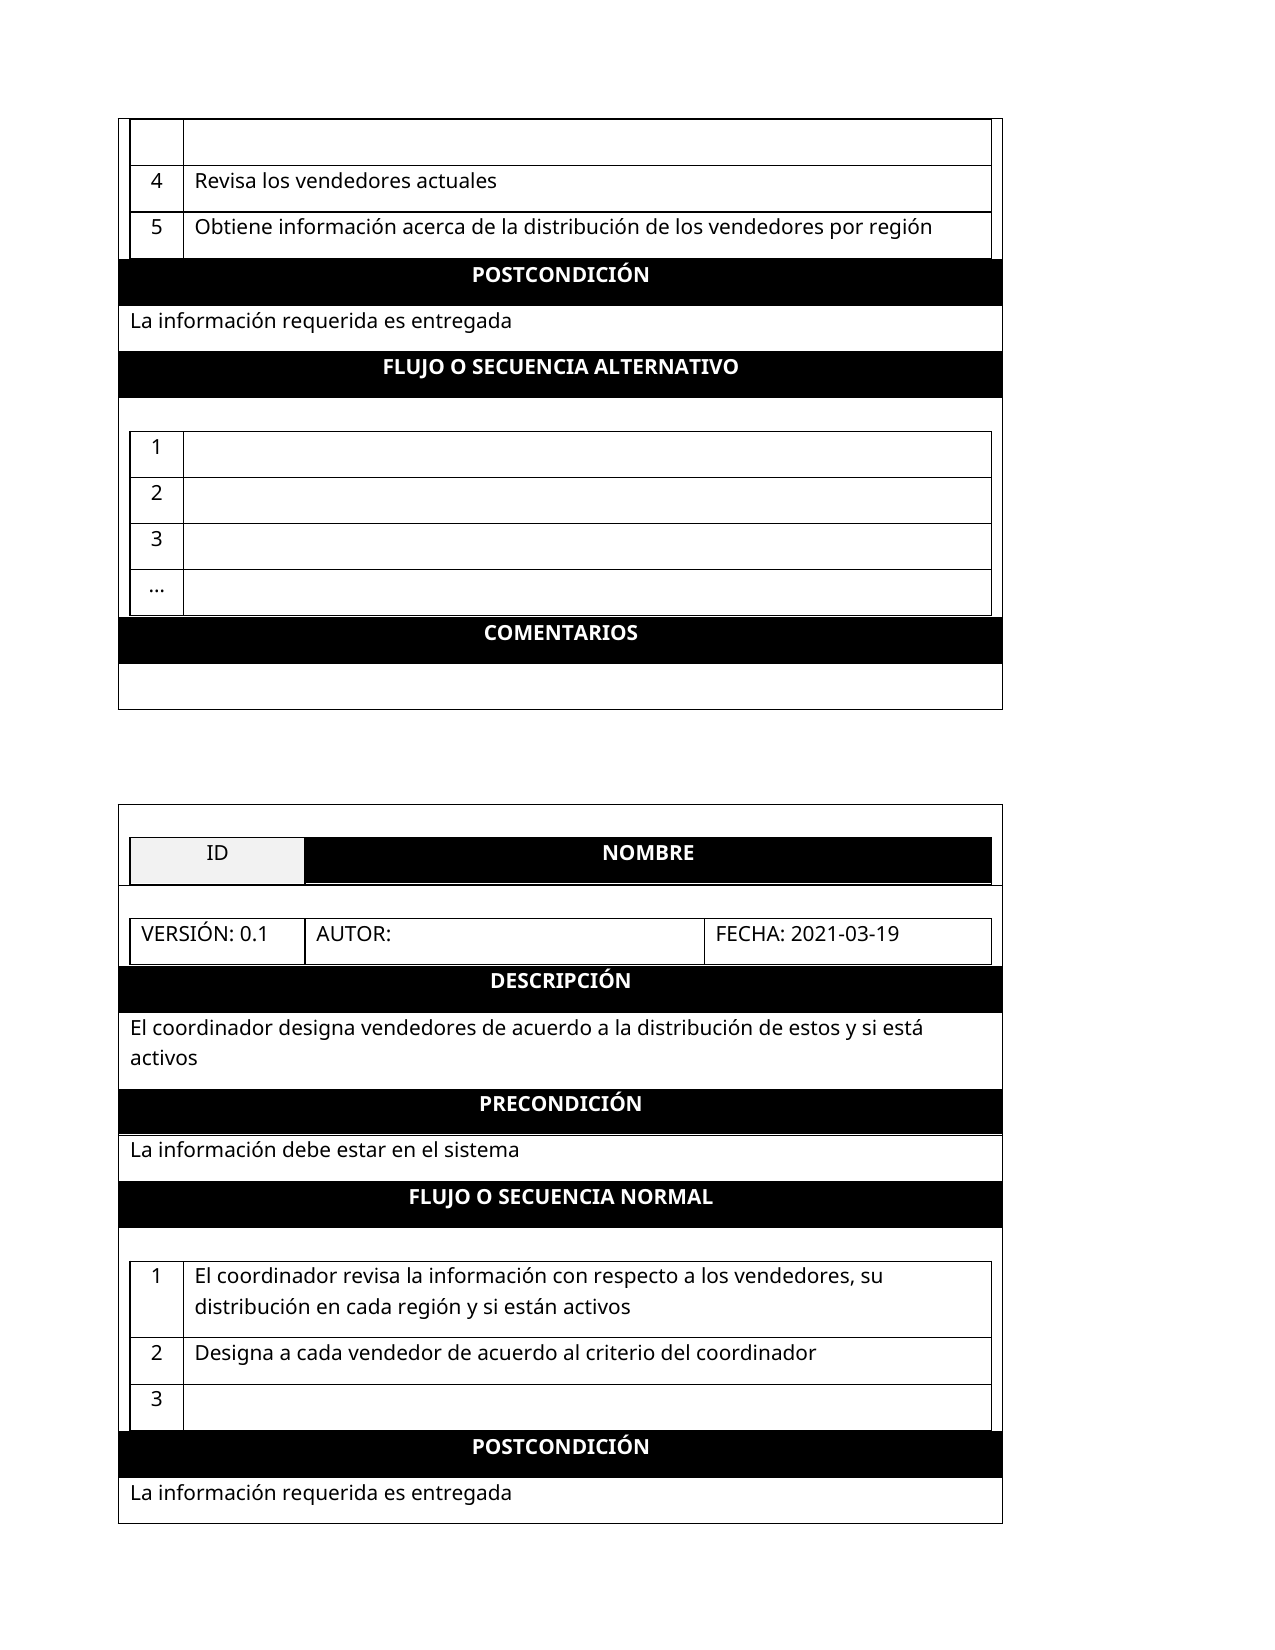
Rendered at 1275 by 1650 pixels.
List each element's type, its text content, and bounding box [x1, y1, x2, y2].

table_cell 3 [131, 524, 183, 569]
table_header ID [131, 838, 304, 883]
table_cell 2 [131, 1338, 183, 1383]
table_header 1 [131, 1262, 183, 1337]
table_header [184, 432, 991, 477]
table_cell [184, 570, 991, 615]
table_cell Obtiene información acerca de la distribución de los vendedores por región [184, 213, 991, 258]
table_cell 4 [131, 166, 183, 211]
table_cell La información debe estar en el sistema [119, 1136, 1002, 1181]
table_cell POSTCONDICIÓN [119, 260, 1002, 305]
table_cell La información requerida es entregada [119, 1478, 1002, 1523]
table_header 1 [131, 432, 183, 477]
table_cell El coordinador designa vendedores de acuerdo a la distribución de estos y si está activos [119, 1013, 1002, 1088]
table_cell Designa a cada vendedor de acuerdo al criterio del coordinador [184, 1338, 991, 1383]
table_cell [184, 524, 991, 569]
table_cell [119, 664, 1002, 709]
table_header NOMBRE [306, 838, 991, 883]
table_header FECHA: 2021-03-19 [705, 919, 991, 964]
table_cell [184, 120, 991, 165]
table_cell [119, 886, 1002, 966]
table_cell [119, 1228, 1002, 1431]
table_cell [184, 1385, 991, 1429]
table_cell 5 [131, 213, 183, 258]
table_cell COMENTARIOS [119, 618, 1002, 663]
table_cell [119, 398, 1002, 617]
table_cell FLUJO O SECUENCIA ALTERNATIVO [119, 352, 1002, 397]
table_header El coordinador revisa la información con respecto a los vendedores, su distribución en cada región y si están activos [184, 1262, 991, 1337]
table_cell 2 [131, 478, 183, 523]
table_cell La información requerida es entregada [119, 306, 1002, 351]
table_cell [119, 119, 129, 259]
table_cell [184, 478, 991, 523]
table_cell POSTCONDICIÓN [119, 1432, 1002, 1477]
table_header [119, 805, 1002, 884]
table_header AUTOR: [306, 919, 704, 964]
table_cell [992, 119, 1002, 259]
table_cell FLUJO O SECUENCIA NORMAL [119, 1182, 1002, 1227]
table_cell PRECONDICIÓN [119, 1090, 1002, 1134]
table_cell Revisa los vendedores actuales [184, 166, 991, 211]
table_cell [131, 120, 183, 165]
table_cell DESCRIPCIÓN [119, 967, 1002, 1012]
table_header VERSIÓN: 0.1 [131, 919, 304, 964]
table_cell … [131, 570, 183, 615]
table_cell 3 [131, 1385, 183, 1429]
